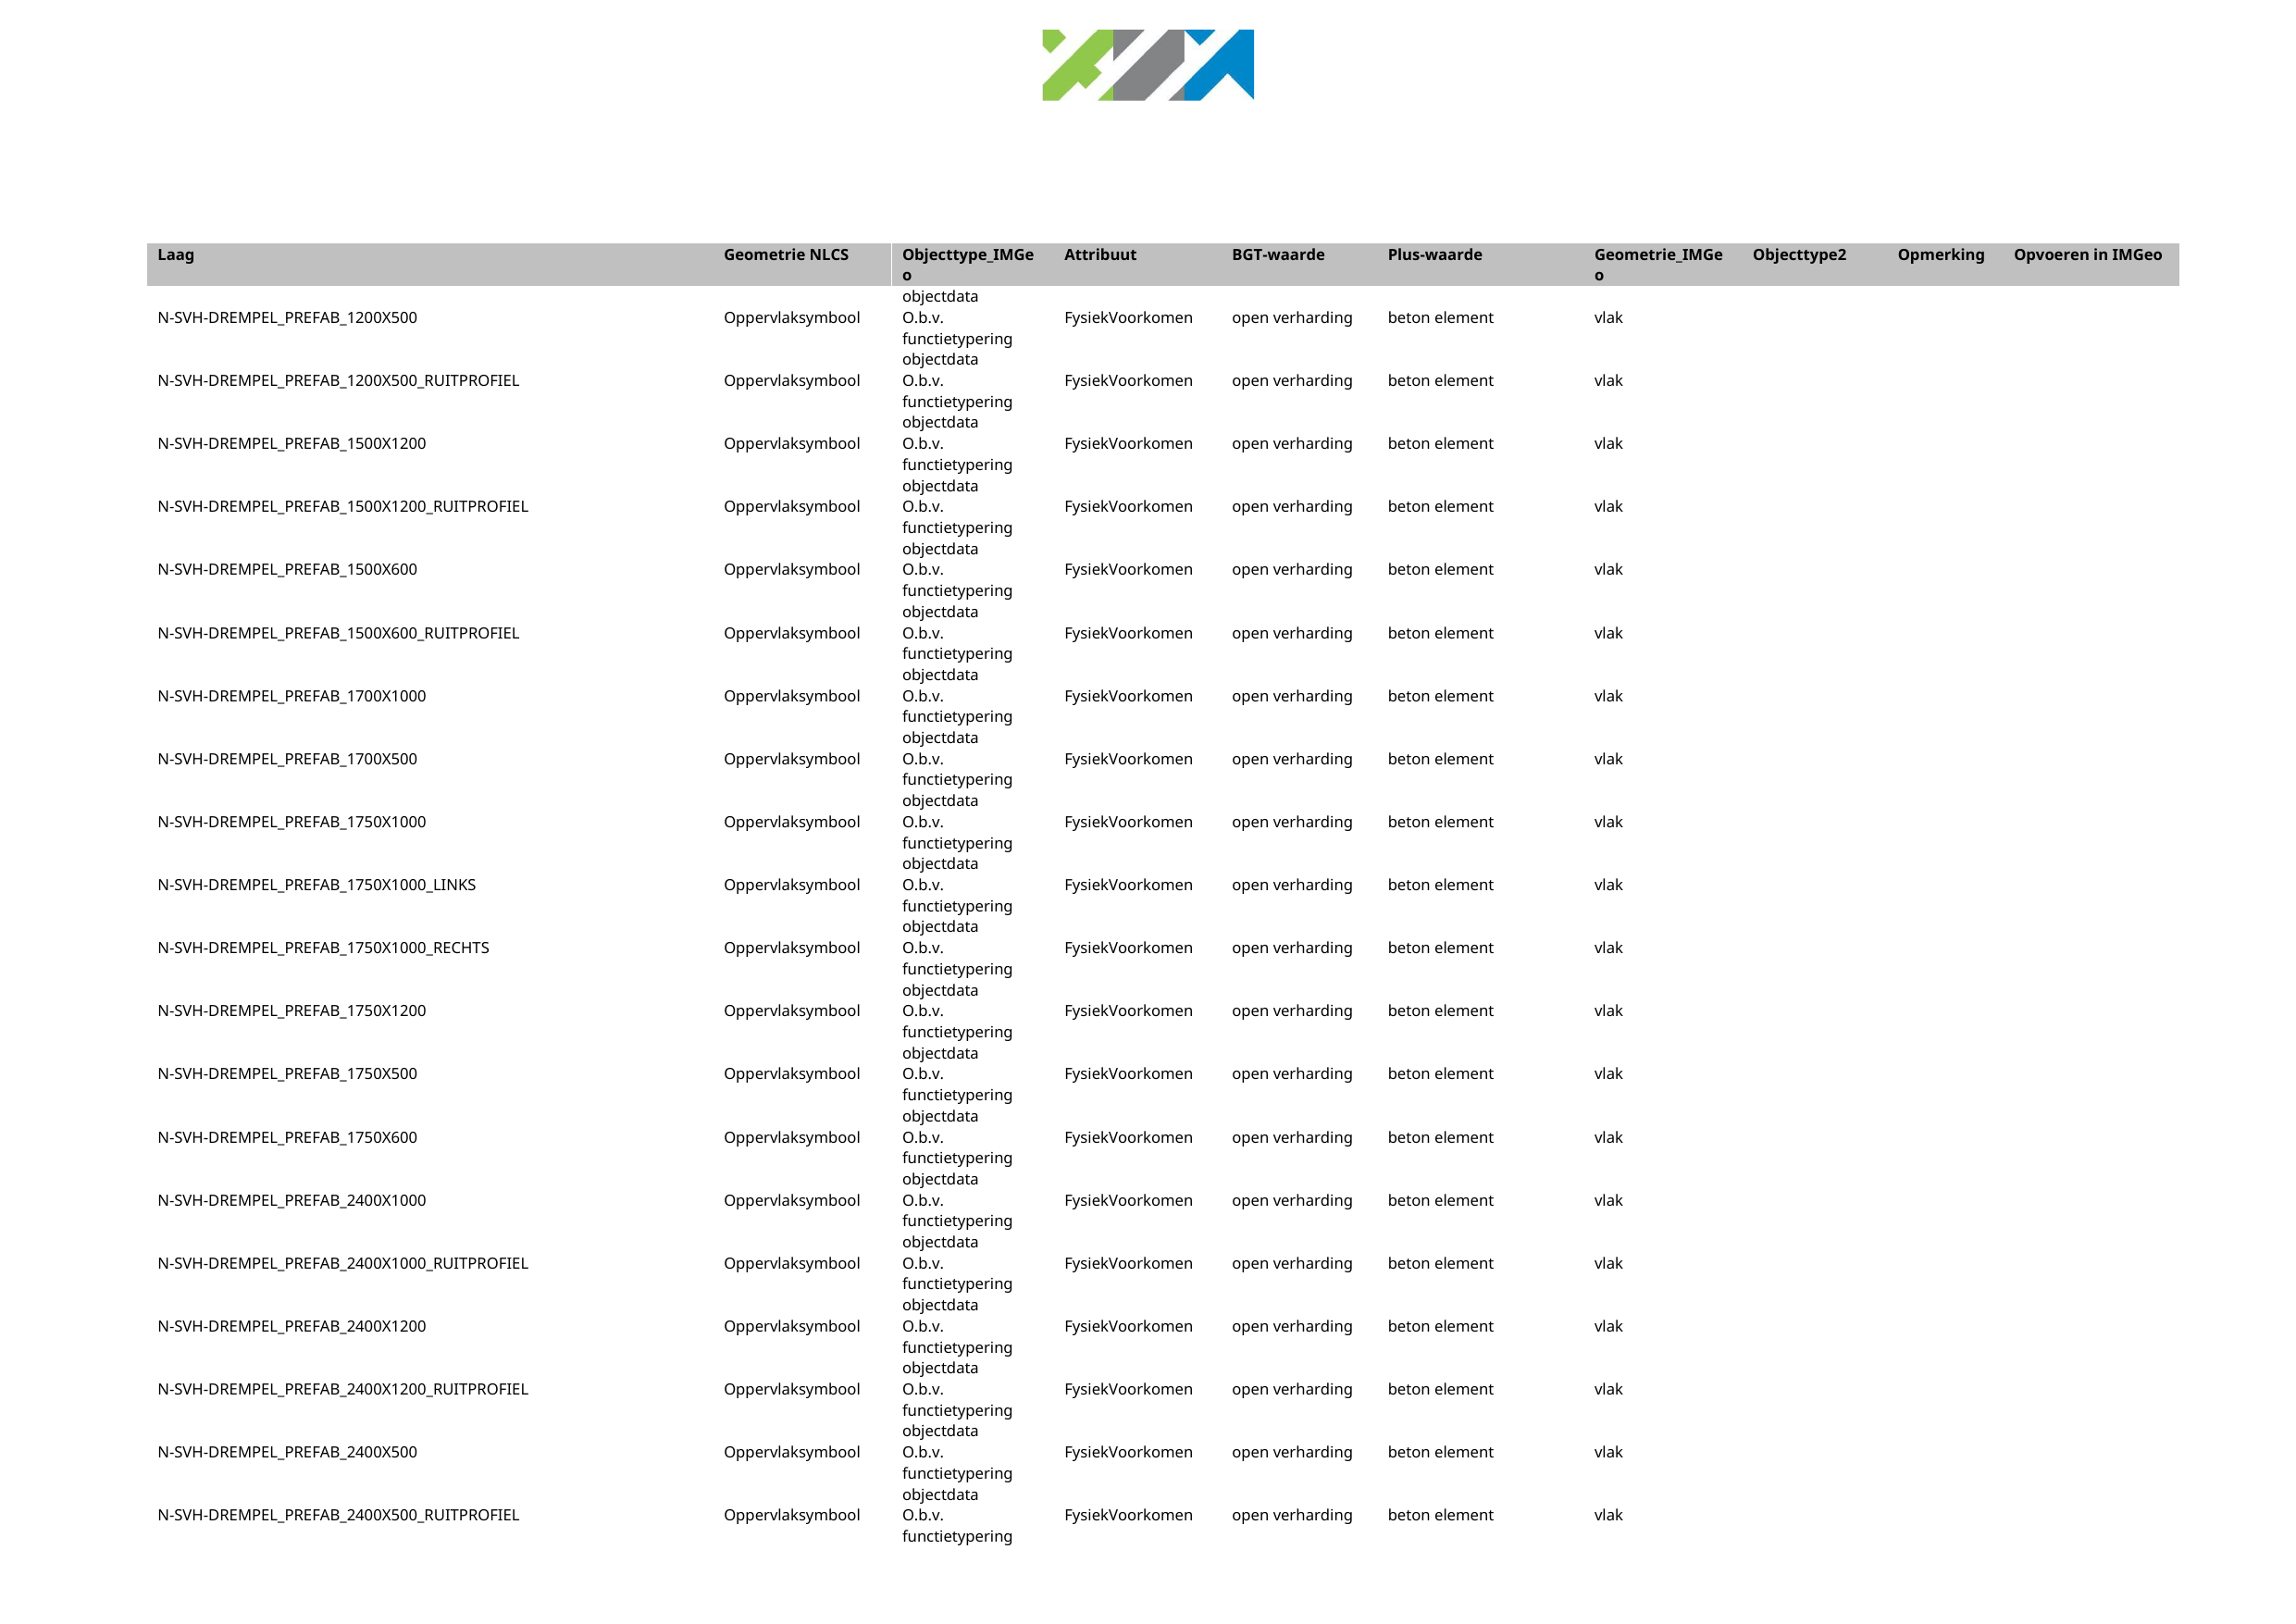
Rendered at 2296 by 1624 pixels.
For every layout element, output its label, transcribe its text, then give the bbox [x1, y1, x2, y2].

table_cell [2004, 685, 2179, 748]
table_cell FysiekVoorkomen [1054, 811, 1222, 874]
table_cell Oppervlaksymbool [714, 748, 891, 811]
table_cell [2004, 1442, 2179, 1505]
table_cell [1377, 286, 1584, 306]
table_cell beton element [1377, 306, 1584, 369]
table_cell [1584, 286, 1743, 306]
table_cell [1743, 811, 1887, 874]
table_cell open verharding [1222, 748, 1377, 811]
table_cell [1887, 496, 2004, 559]
table_cell [1743, 1063, 1887, 1126]
table_cell [714, 286, 891, 306]
table_cell open verharding [1222, 559, 1377, 622]
table_cell [1743, 1505, 1887, 1546]
table_cell N-SVH-DREMPEL_PREFAB_1750X1000 [147, 811, 714, 874]
table_cell vlak [1584, 559, 1743, 622]
table_cell FysiekVoorkomen [1054, 496, 1222, 559]
table_cell open verharding [1222, 1252, 1377, 1315]
table_cell open verharding [1222, 685, 1377, 748]
table_cell FysiekVoorkomen [1054, 874, 1222, 937]
table_cell [2004, 1126, 2179, 1189]
table_cell O.b.v. functietypering objectdata [892, 1379, 1054, 1442]
table_cell O.b.v. functietypering objectdata [892, 370, 1054, 433]
table_cell vlak [1584, 306, 1743, 369]
table_cell objectdata [892, 286, 1054, 306]
table_cell open verharding [1222, 1000, 1377, 1063]
table_cell [1887, 559, 2004, 622]
table_cell Oppervlaksymbool [714, 1252, 891, 1315]
table_cell [1887, 433, 2004, 496]
table_cell beton element [1377, 433, 1584, 496]
table_cell [2004, 1189, 2179, 1252]
table_cell [1743, 559, 1887, 622]
table_cell [1887, 748, 2004, 811]
table_cell N-SVH-DREMPEL_PREFAB_2400X1200 [147, 1315, 714, 1378]
table_cell vlak [1584, 1063, 1743, 1126]
table_cell open verharding [1222, 1379, 1377, 1442]
table_cell [1887, 1126, 2004, 1189]
table_cell [1887, 811, 2004, 874]
table_cell O.b.v. functietypering objectdata [892, 1126, 1054, 1189]
table_cell [2004, 286, 2179, 306]
table_cell open verharding [1222, 1315, 1377, 1378]
table_cell O.b.v. functietypering objectdata [892, 496, 1054, 559]
table_cell O.b.v. functietypering objectdata [892, 1000, 1054, 1063]
table_cell FysiekVoorkomen [1054, 559, 1222, 622]
table_cell beton element [1377, 622, 1584, 685]
table_cell N-SVH-DREMPEL_PREFAB_2400X500 [147, 1442, 714, 1505]
table_cell N-SVH-DREMPEL_PREFAB_1750X600 [147, 1126, 714, 1189]
table_cell FysiekVoorkomen [1054, 433, 1222, 496]
table_cell beton element [1377, 1315, 1584, 1378]
table_cell [1887, 685, 2004, 748]
table_cell [1887, 1379, 2004, 1442]
table_cell N-SVH-DREMPEL_PREFAB_1750X500 [147, 1063, 714, 1126]
table_cell Oppervlaksymbool [714, 1126, 891, 1189]
table_cell [1743, 874, 1887, 937]
table_cell N-SVH-DREMPEL_PREFAB_1500X600 [147, 559, 714, 622]
table_cell open verharding [1222, 433, 1377, 496]
table_header Objecttype_IMGeo [892, 243, 1054, 286]
table_cell FysiekVoorkomen [1054, 1063, 1222, 1126]
table_cell Oppervlaksymbool [714, 1505, 891, 1546]
table_cell N-SVH-DREMPEL_PREFAB_1500X600_RUITPROFIEL [147, 622, 714, 685]
table_cell beton element [1377, 874, 1584, 937]
table_cell [1743, 937, 1887, 1000]
table_cell [2004, 811, 2179, 874]
table_cell Oppervlaksymbool [714, 937, 891, 1000]
table_cell Oppervlaksymbool [714, 433, 891, 496]
table_cell FysiekVoorkomen [1054, 370, 1222, 433]
table_cell [1887, 1189, 2004, 1252]
table_cell O.b.v. functietypering objectdata [892, 1315, 1054, 1378]
table_cell N-SVH-DREMPEL_PREFAB_2400X1000_RUITPROFIEL [147, 1252, 714, 1315]
table_cell [1887, 370, 2004, 433]
table_header Geometrie NLCS [714, 243, 891, 286]
table_cell N-SVH-DREMPEL_PREFAB_1750X1200 [147, 1000, 714, 1063]
table_cell N-SVH-DREMPEL_PREFAB_1200X500_RUITPROFIEL [147, 370, 714, 433]
table_cell O.b.v. functietypering objectdata [892, 937, 1054, 1000]
table_cell beton element [1377, 811, 1584, 874]
table_header Laag [147, 243, 714, 286]
table_cell Oppervlaksymbool [714, 685, 891, 748]
table_cell [1743, 1442, 1887, 1505]
table_cell [1887, 937, 2004, 1000]
table_header Attribuut [1054, 243, 1222, 286]
table_cell [1887, 874, 2004, 937]
table_cell vlak [1584, 937, 1743, 1000]
table_cell beton element [1377, 685, 1584, 748]
table_cell Oppervlaksymbool [714, 622, 891, 685]
table_cell open verharding [1222, 1063, 1377, 1126]
table_cell [2004, 496, 2179, 559]
table_cell [1743, 306, 1887, 369]
table_cell beton element [1377, 1126, 1584, 1189]
table_cell O.b.v. functietypering objectdata [892, 874, 1054, 937]
table_cell open verharding [1222, 1126, 1377, 1189]
table_cell beton element [1377, 1505, 1584, 1546]
table_cell vlak [1584, 1315, 1743, 1378]
table_cell vlak [1584, 874, 1743, 937]
table_cell [2004, 433, 2179, 496]
table_cell beton element [1377, 1000, 1584, 1063]
table_cell Oppervlaksymbool [714, 1000, 891, 1063]
table_cell N-SVH-DREMPEL_PREFAB_2400X1200_RUITPROFIEL [147, 1379, 714, 1442]
table_cell [2004, 1000, 2179, 1063]
table_cell N-SVH-DREMPEL_PREFAB_1750X1000_LINKS [147, 874, 714, 937]
table_header Opmerking [1887, 243, 2004, 286]
table_cell O.b.v. functietypering objectdata [892, 1189, 1054, 1252]
table_cell Oppervlaksymbool [714, 811, 891, 874]
table_cell beton element [1377, 937, 1584, 1000]
table_cell [1887, 1505, 2004, 1546]
table_cell [2004, 622, 2179, 685]
table_cell [1743, 748, 1887, 811]
table_cell [147, 286, 714, 306]
table_cell open verharding [1222, 496, 1377, 559]
table_cell vlak [1584, 1252, 1743, 1315]
table_cell [2004, 748, 2179, 811]
table_cell beton element [1377, 370, 1584, 433]
table_cell FysiekVoorkomen [1054, 685, 1222, 748]
table_cell N-SVH-DREMPEL_PREFAB_1700X500 [147, 748, 714, 811]
table_cell O.b.v. functietypering objectdata [892, 685, 1054, 748]
table_cell [1887, 286, 2004, 306]
table_cell O.b.v. functietypering objectdata [892, 1252, 1054, 1315]
table_cell FysiekVoorkomen [1054, 1189, 1222, 1252]
table_cell vlak [1584, 748, 1743, 811]
table_cell beton element [1377, 1442, 1584, 1505]
table_cell N-SVH-DREMPEL_PREFAB_1750X1000_RECHTS [147, 937, 714, 1000]
table_cell vlak [1584, 1442, 1743, 1505]
table_cell FysiekVoorkomen [1054, 748, 1222, 811]
table_header Opvoeren in IMGeo [2004, 243, 2179, 286]
table_cell Oppervlaksymbool [714, 1063, 891, 1126]
table_header BGT-waarde [1222, 243, 1377, 286]
table_cell [1887, 1000, 2004, 1063]
table_cell vlak [1584, 496, 1743, 559]
table_cell open verharding [1222, 811, 1377, 874]
table_cell [1887, 306, 2004, 369]
table_cell O.b.v. functietypering objectdata [892, 1442, 1054, 1505]
table_cell Oppervlaksymbool [714, 1442, 891, 1505]
table_cell vlak [1584, 1000, 1743, 1063]
table_cell vlak [1584, 685, 1743, 748]
table_cell open verharding [1222, 1189, 1377, 1252]
table_cell FysiekVoorkomen [1054, 1505, 1222, 1546]
table_cell vlak [1584, 622, 1743, 685]
table_cell open verharding [1222, 1442, 1377, 1505]
table_cell O.b.v. functietypering [892, 1505, 1054, 1546]
table_cell [1743, 622, 1887, 685]
table_cell open verharding [1222, 306, 1377, 369]
table_cell beton element [1377, 1063, 1584, 1126]
table_cell [1743, 1189, 1887, 1252]
table_cell FysiekVoorkomen [1054, 1126, 1222, 1189]
table_cell [2004, 937, 2179, 1000]
table_cell beton element [1377, 1252, 1584, 1315]
table_header Geometrie_IMGeo [1584, 243, 1743, 286]
table_cell FysiekVoorkomen [1054, 1252, 1222, 1315]
table_cell O.b.v. functietypering objectdata [892, 559, 1054, 622]
table_cell N-SVH-DREMPEL_PREFAB_1500X1200_RUITPROFIEL [147, 496, 714, 559]
table_cell [1743, 1126, 1887, 1189]
table_cell open verharding [1222, 937, 1377, 1000]
table_cell open verharding [1222, 622, 1377, 685]
table_cell [2004, 559, 2179, 622]
table_cell vlak [1584, 1126, 1743, 1189]
table_cell [1222, 286, 1377, 306]
table_cell Oppervlaksymbool [714, 559, 891, 622]
table_cell [2004, 370, 2179, 433]
table_cell O.b.v. functietypering objectdata [892, 306, 1054, 369]
table_cell beton element [1377, 496, 1584, 559]
table_cell [1743, 1252, 1887, 1315]
table_cell vlak [1584, 370, 1743, 433]
table_cell vlak [1584, 1189, 1743, 1252]
table_cell [1887, 1063, 2004, 1126]
table_cell [1743, 496, 1887, 559]
table_cell [2004, 306, 2179, 369]
table_cell O.b.v. functietypering objectdata [892, 811, 1054, 874]
table_cell [1743, 1000, 1887, 1063]
table_cell beton element [1377, 748, 1584, 811]
table_cell [1887, 1252, 2004, 1315]
table_cell [1887, 1442, 2004, 1505]
table_cell open verharding [1222, 370, 1377, 433]
table_cell vlak [1584, 1379, 1743, 1442]
table_cell [2004, 1505, 2179, 1546]
table_cell FysiekVoorkomen [1054, 306, 1222, 369]
table_cell [2004, 1063, 2179, 1126]
table_cell N-SVH-DREMPEL_PREFAB_2400X500_RUITPROFIEL [147, 1505, 714, 1546]
table_cell [1743, 286, 1887, 306]
table_header Plus-waarde [1377, 243, 1584, 286]
table_cell [1887, 1315, 2004, 1378]
table_cell Oppervlaksymbool [714, 874, 891, 937]
table_cell FysiekVoorkomen [1054, 937, 1222, 1000]
table_cell N-SVH-DREMPEL_PREFAB_2400X1000 [147, 1189, 714, 1252]
table_cell FysiekVoorkomen [1054, 1442, 1222, 1505]
table_cell Oppervlaksymbool [714, 1189, 891, 1252]
table_cell [1887, 622, 2004, 685]
table_cell O.b.v. functietypering objectdata [892, 748, 1054, 811]
table_cell vlak [1584, 811, 1743, 874]
table_cell [1743, 433, 1887, 496]
table_cell Oppervlaksymbool [714, 370, 891, 433]
table_cell FysiekVoorkomen [1054, 1315, 1222, 1378]
table_cell FysiekVoorkomen [1054, 1379, 1222, 1442]
table_cell vlak [1584, 1505, 1743, 1546]
table_cell [2004, 1315, 2179, 1378]
table_cell FysiekVoorkomen [1054, 622, 1222, 685]
table_cell beton element [1377, 1379, 1584, 1442]
table_cell [2004, 874, 2179, 937]
table_cell [1743, 370, 1887, 433]
table_cell [1054, 286, 1222, 306]
table_cell O.b.v. functietypering objectdata [892, 622, 1054, 685]
table_cell N-SVH-DREMPEL_PREFAB_1500X1200 [147, 433, 714, 496]
table_cell open verharding [1222, 874, 1377, 937]
table_cell [1743, 1315, 1887, 1378]
table_cell vlak [1584, 433, 1743, 496]
table_cell FysiekVoorkomen [1054, 1000, 1222, 1063]
table_cell beton element [1377, 1189, 1584, 1252]
table_cell N-SVH-DREMPEL_PREFAB_1200X500 [147, 306, 714, 369]
table_cell O.b.v. functietypering objectdata [892, 433, 1054, 496]
table_header Objecttype2 [1743, 243, 1887, 286]
table_cell Oppervlaksymbool [714, 496, 891, 559]
table_cell Oppervlaksymbool [714, 306, 891, 369]
table_cell O.b.v. functietypering objectdata [892, 1063, 1054, 1126]
table_cell open verharding [1222, 1505, 1377, 1546]
table_cell N-SVH-DREMPEL_PREFAB_1700X1000 [147, 685, 714, 748]
table_cell [2004, 1379, 2179, 1442]
table_cell [1743, 685, 1887, 748]
table_cell [1743, 1379, 1887, 1442]
table_cell Oppervlaksymbool [714, 1315, 891, 1378]
table_cell beton element [1377, 559, 1584, 622]
table_cell [2004, 1252, 2179, 1315]
table_cell Oppervlaksymbool [714, 1379, 891, 1442]
